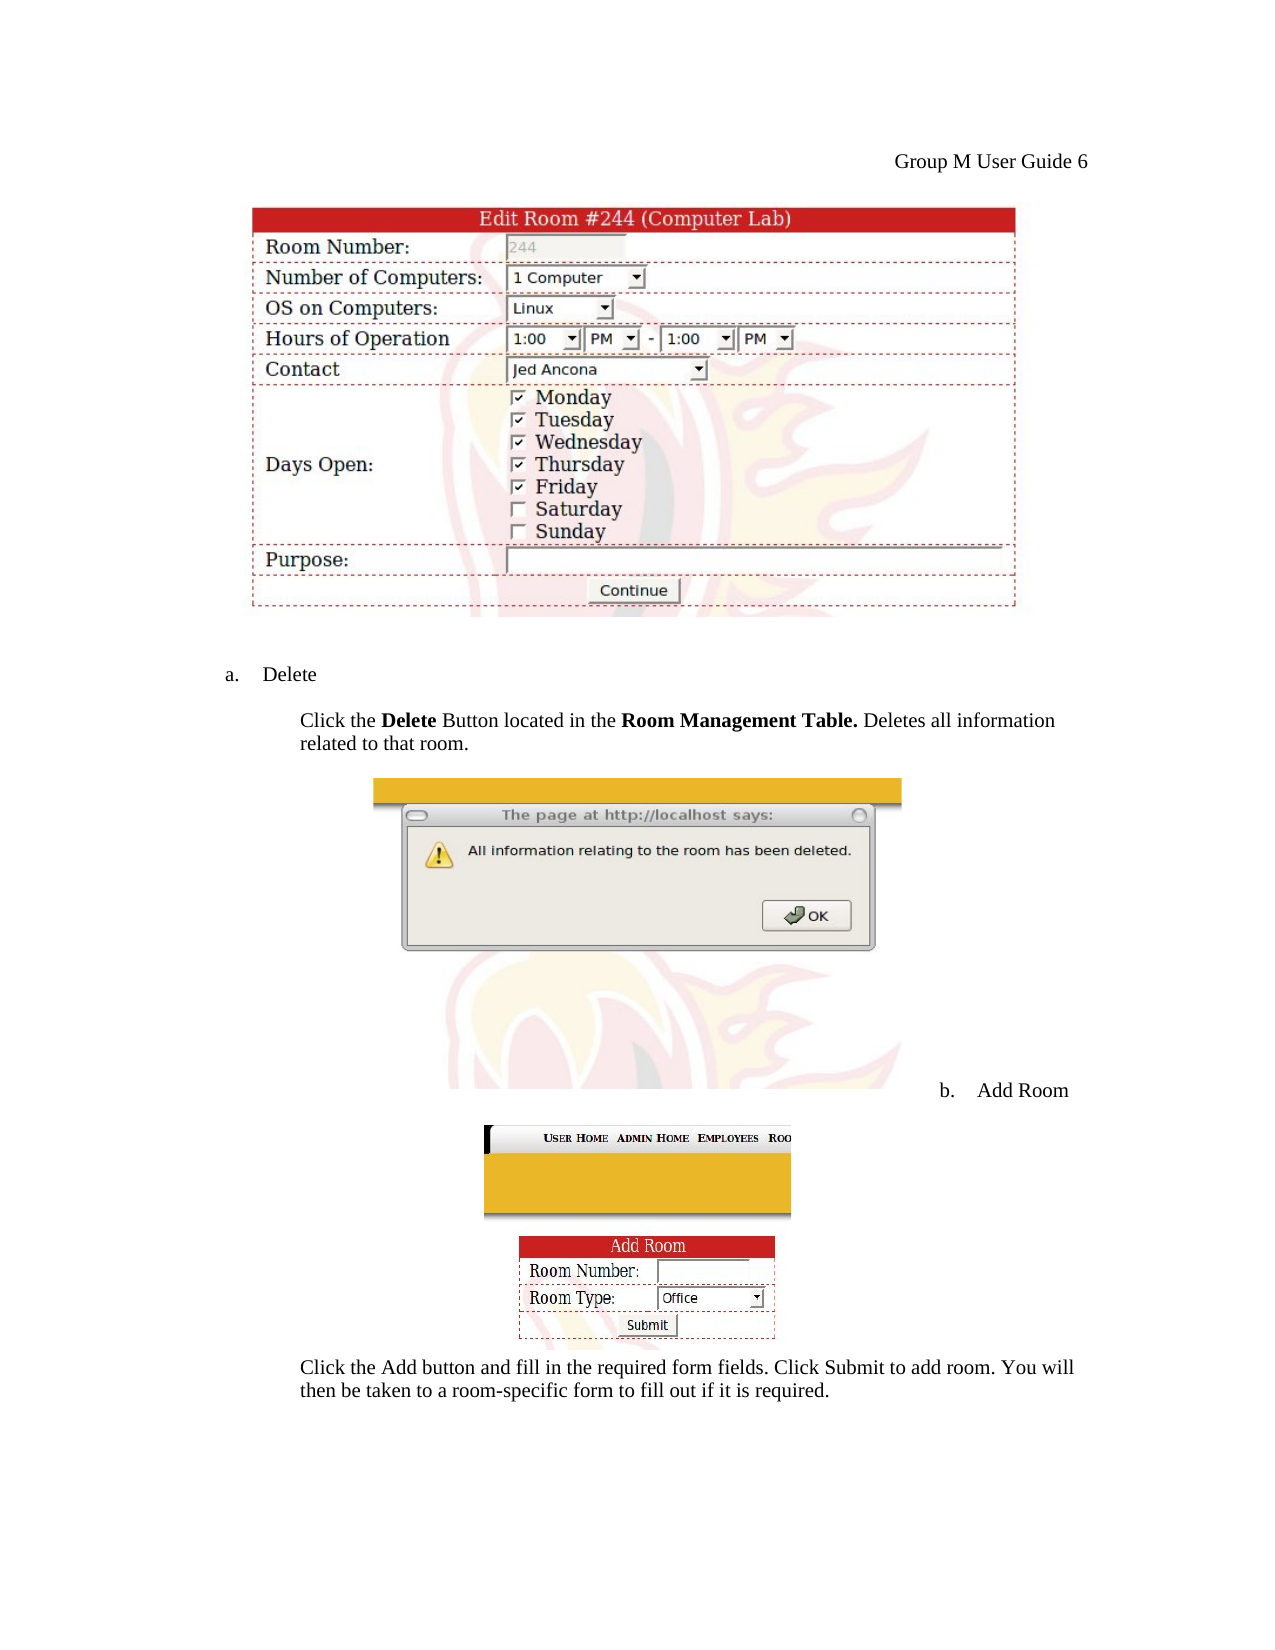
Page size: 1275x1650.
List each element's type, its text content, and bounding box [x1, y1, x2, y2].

text Click the Delete Button located in the Room Management Table. Deletes all information related to that room. [300, 709, 1087, 755]
picture [243, 202, 1032, 617]
picture [484, 1125, 792, 1350]
list Delete [225, 662, 1087, 686]
list Add Room [225, 1079, 1087, 1102]
text Click the Add button and fill in the required form fields. Click Submit to add room. You will then be taken to a room-specific form to fill out if it is required. [300, 1356, 1087, 1402]
picture [373, 778, 902, 1089]
